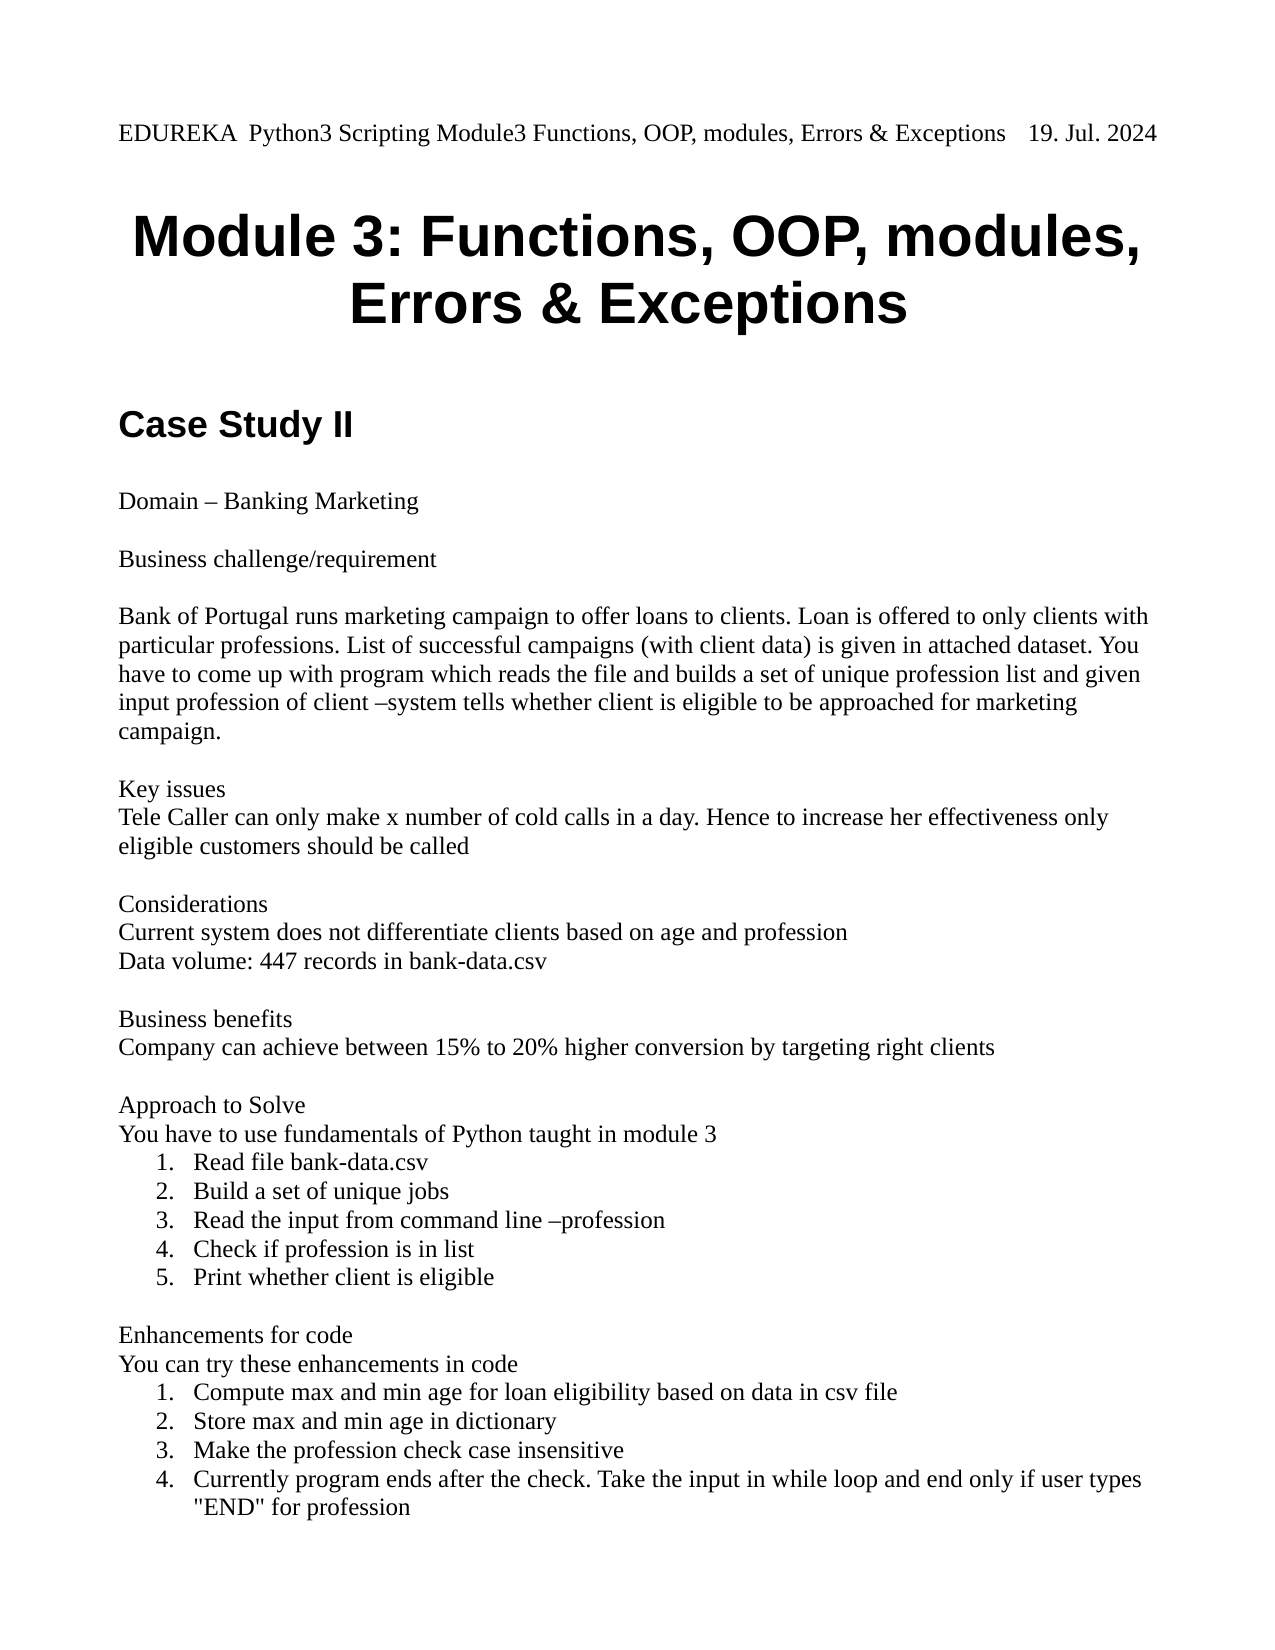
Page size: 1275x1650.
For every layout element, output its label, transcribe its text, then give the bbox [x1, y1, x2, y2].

text Considerations [118, 889, 1157, 917]
text Bank of Portugal runs marketing campaign to offer loans to clients. Loan is offered to only clients with particular professions. List of successful campaigns (with client data) is given in attached dataset. You have to come up with program which reads the file and builds a set of unique profession list and given input profession of client –system tells whether client is eligible to be approached for marketing campaign. [118, 601, 1157, 745]
text Business benefits [118, 1004, 1157, 1032]
list Read file bank-data.csv [156, 1147, 1157, 1176]
text Approach to Solve [118, 1090, 1157, 1119]
list Read the input from command line –profession [156, 1205, 1157, 1234]
text Data volume: 447 records in bank-data.csv [118, 946, 1157, 975]
list Store max and min age in dictionary [156, 1406, 1157, 1435]
text Company can achieve between 15% to 20% higher conversion by targeting right clients [118, 1032, 1157, 1061]
list Currently program ends after the check. Take the input in while loop and end only if user types "END" for profession [156, 1464, 1157, 1521]
list Check if profession is in list [156, 1234, 1157, 1262]
text Business challenge/requirement [118, 544, 1157, 572]
text Tele Caller can only make x number of cold calls in a day. Hence to increase her effectiveness only eligible customers should be called [118, 802, 1157, 860]
list Print whether client is eligible [156, 1262, 1157, 1291]
text Current system does not differentiate clients based on age and profession [118, 917, 1157, 946]
list Compute max and min age for loan eligibility based on data in csv file [156, 1377, 1157, 1406]
text You can try these enhancements in code [118, 1349, 1157, 1377]
subtitle Case Study II [118, 402, 1157, 445]
text Enhancements for code [118, 1320, 1157, 1349]
text Domain – Banking Marketing [118, 486, 1157, 515]
text Key issues [118, 774, 1157, 802]
list Make the profession check case insensitive [156, 1435, 1157, 1464]
text You have to use fundamentals of Python taught in module 3 [118, 1119, 1157, 1147]
title Module 3: Functions, OOP, modules, Errors & Exceptions [118, 201, 1157, 336]
list Build a set of unique jobs [156, 1176, 1157, 1205]
